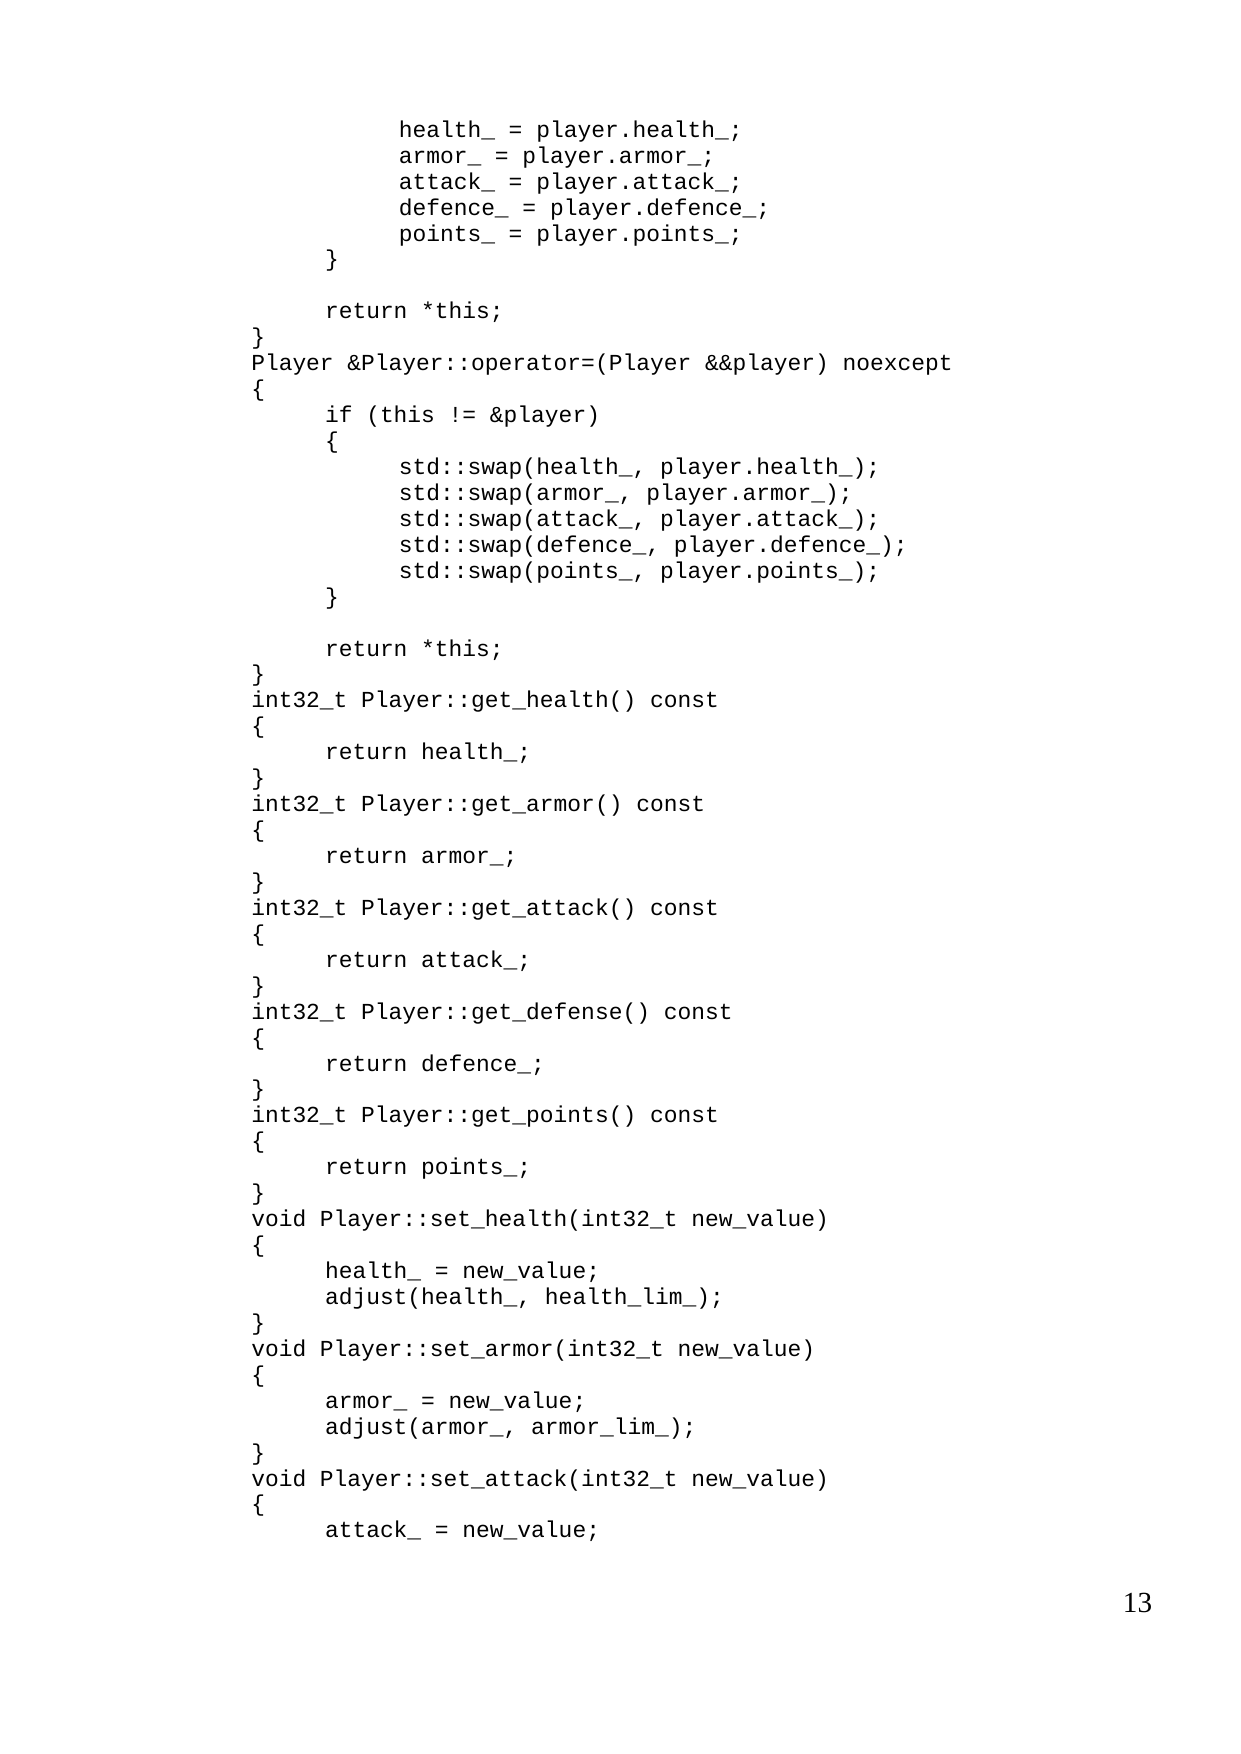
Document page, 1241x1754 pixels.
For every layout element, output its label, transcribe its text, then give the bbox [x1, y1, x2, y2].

text std::swap(armor_, player.armor_); [177, 481, 1152, 507]
text armor_ = new_value; [177, 1389, 1152, 1415]
text { [177, 429, 1152, 455]
text int32_t Player::get_points() const [177, 1104, 1152, 1130]
text int32_t Player::get_defense() const [177, 1000, 1152, 1026]
text std::swap(defence_, player.defence_); [177, 533, 1152, 559]
text Player &Player::operator=(Player &&player) noexcept [177, 352, 1152, 377]
text } [177, 974, 1152, 1000]
text } [177, 767, 1152, 792]
text { [177, 1233, 1152, 1259]
text health_ = player.health_; [177, 118, 1152, 144]
text { [177, 1363, 1152, 1389]
text return attack_; [177, 948, 1152, 974]
text if (this != &player) [177, 403, 1152, 429]
text } [177, 1078, 1152, 1104]
text adjust(armor_, armor_lim_); [177, 1415, 1152, 1441]
text health_ = new_value; [177, 1259, 1152, 1285]
text { [177, 377, 1152, 403]
text } [177, 1311, 1152, 1337]
text std::swap(points_, player.points_); [177, 559, 1152, 585]
text } [177, 248, 1152, 274]
text points_ = player.points_; [177, 222, 1152, 248]
text int32_t Player::get_armor() const [177, 792, 1152, 818]
text { [177, 922, 1152, 948]
text int32_t Player::get_attack() const [177, 896, 1152, 922]
text } [177, 326, 1152, 352]
text adjust(health_, health_lim_); [177, 1285, 1152, 1311]
text return health_; [177, 741, 1152, 767]
text void Player::set_armor(int32_t new_value) [177, 1337, 1152, 1363]
text return *this; [177, 637, 1152, 663]
text { [177, 715, 1152, 741]
text { [177, 1493, 1152, 1519]
text } [177, 585, 1152, 611]
text void Player::set_health(int32_t new_value) [177, 1207, 1152, 1233]
text std::swap(attack_, player.attack_); [177, 507, 1152, 533]
text } [177, 1182, 1152, 1207]
text attack_ = new_value; [177, 1519, 1152, 1545]
text } [177, 663, 1152, 689]
text } [177, 1441, 1152, 1467]
text { [177, 818, 1152, 844]
text { [177, 1130, 1152, 1156]
text { [177, 1026, 1152, 1052]
text armor_ = player.armor_; [177, 144, 1152, 170]
text std::swap(health_, player.health_); [177, 455, 1152, 481]
text } [177, 870, 1152, 896]
text return defence_; [177, 1052, 1152, 1078]
text return *this; [177, 300, 1152, 326]
text return points_; [177, 1156, 1152, 1182]
text int32_t Player::get_health() const [177, 689, 1152, 715]
text return armor_; [177, 844, 1152, 870]
text defence_ = player.defence_; [177, 196, 1152, 222]
text void Player::set_attack(int32_t new_value) [177, 1467, 1152, 1493]
text attack_ = player.attack_; [177, 170, 1152, 196]
